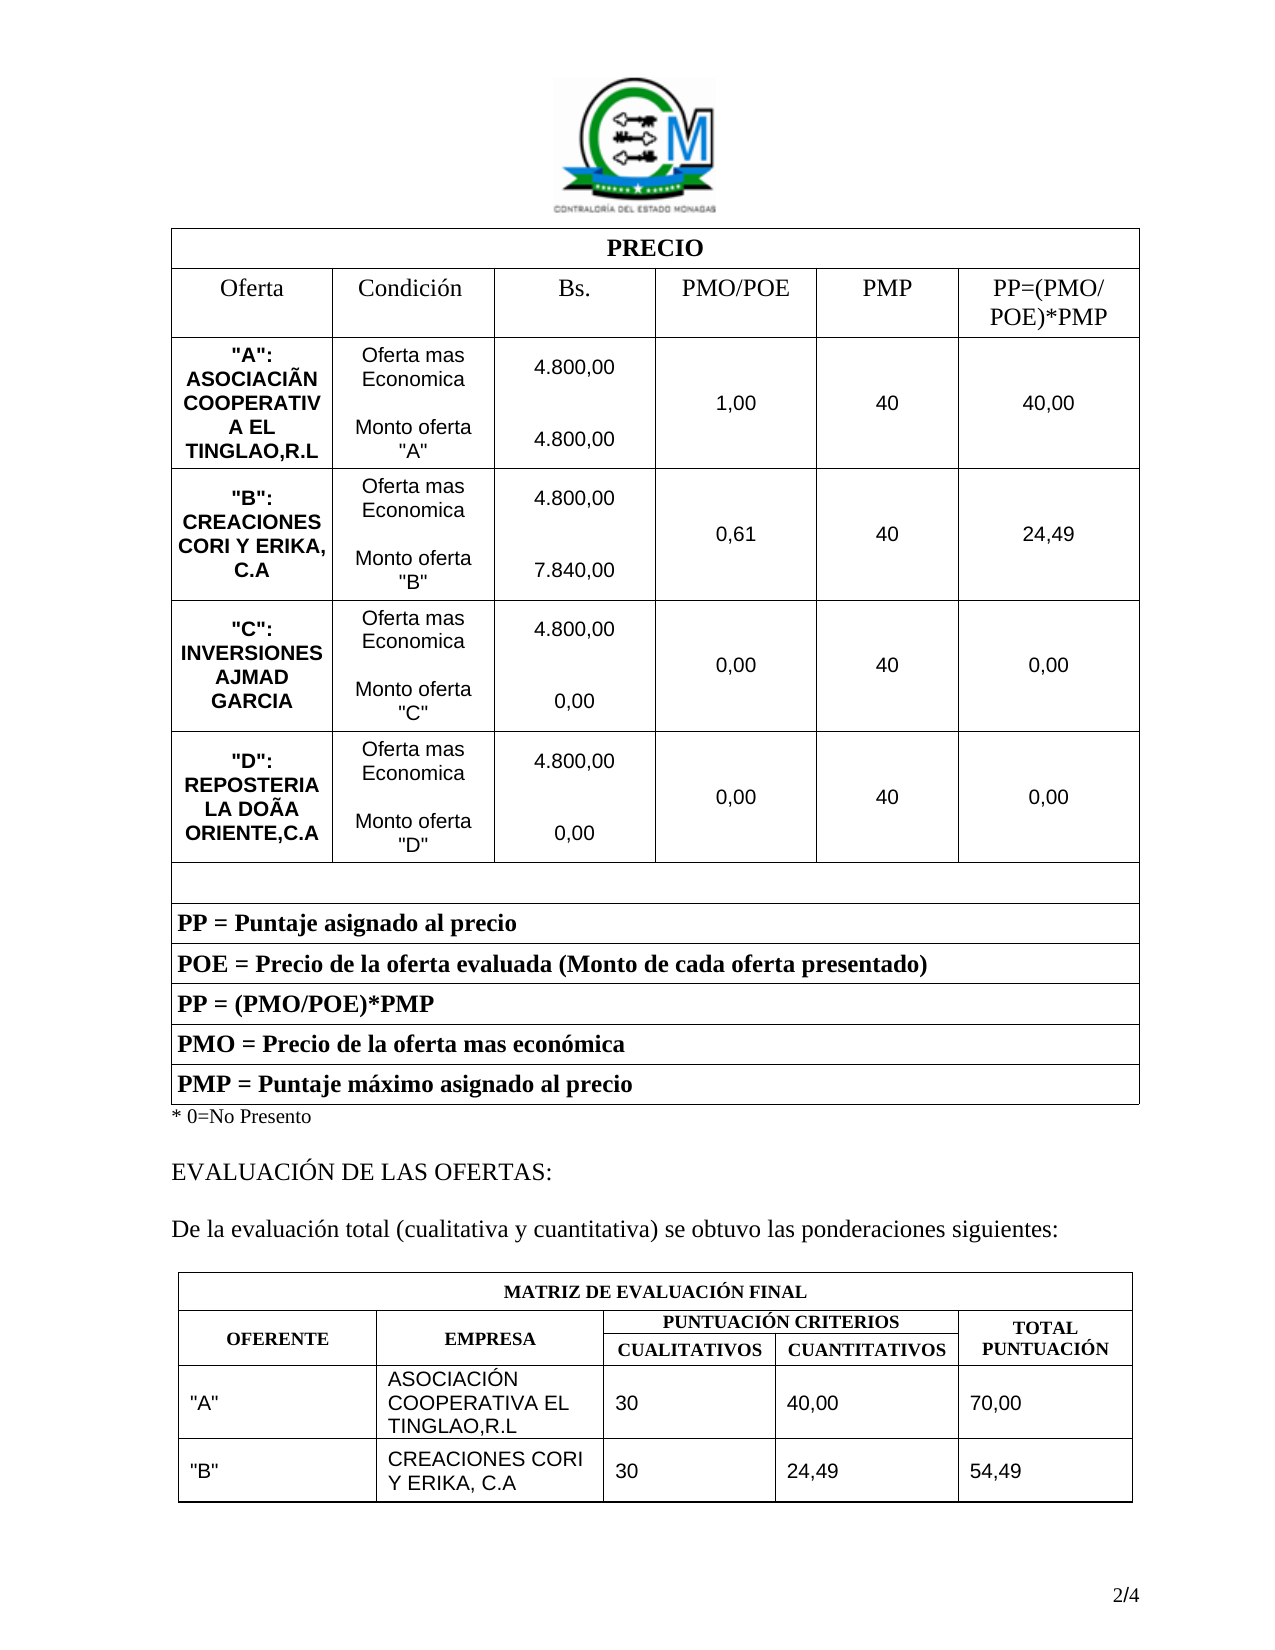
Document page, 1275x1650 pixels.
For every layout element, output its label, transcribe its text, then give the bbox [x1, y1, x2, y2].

table_cell PMP = Puntaje máximo asignado al precio [172, 1065, 1139, 1104]
table_cell PP = (PMO/POE)*PMP [172, 984, 1139, 1023]
table_cell 4.800,00 0,00 [495, 732, 655, 862]
table_cell 0,00 [656, 732, 816, 862]
table_cell 40 [817, 469, 958, 599]
table_cell [172, 863, 1139, 902]
text De la evaluación total (cualitativa y cuantitativa) se obtuvo las ponderaciones siguientes: [171, 1214, 1139, 1243]
table_cell 30 [604, 1439, 775, 1501]
table_cell PP = Puntaje asignado al precio [172, 904, 1139, 943]
table_cell "C": INVERSIONES AJMAD GARCIA [172, 601, 332, 731]
table_cell Oferta mas Economica Monto oferta "C" [333, 601, 494, 731]
text * 0=No Presento [171, 1105, 1139, 1128]
table_cell Oferta mas Economica Monto oferta "A" [333, 338, 494, 468]
table_cell 54,49 [959, 1439, 1132, 1501]
table_cell TOTAL PUNTUACIÓN [959, 1311, 1132, 1365]
table_cell "D": REPOSTERIA LA DOÃA ORIENTE,C.A [172, 732, 332, 862]
table_cell PMO = Precio de la oferta mas económica [172, 1025, 1139, 1064]
table_cell 0,00 [656, 601, 816, 731]
table_cell 24,49 [776, 1439, 958, 1501]
table_cell EMPRESA [377, 1311, 603, 1365]
table_cell 40,00 [959, 338, 1139, 468]
table_cell 24,49 [959, 469, 1139, 599]
table_cell PUNTUACIÓN CRITERIOS [604, 1311, 958, 1332]
table_cell 4.800,00 7.840,00 [495, 469, 655, 599]
table_cell Bs. [495, 269, 655, 337]
table_cell CUALITATIVOS [604, 1334, 775, 1365]
table_cell PMP [817, 269, 958, 337]
table_cell Condición [333, 269, 494, 337]
table_cell 40,00 [776, 1366, 958, 1438]
table_cell ASOCIACIÓN COOPERATIVA EL TINGLAO,R.L [377, 1366, 603, 1438]
table_cell 0,00 [959, 732, 1139, 862]
table_cell 0,00 [959, 601, 1139, 731]
table_cell CREACIONES CORI Y ERIKA, C.A [377, 1439, 603, 1501]
text EVALUACIÓN DE LAS OFERTAS: [171, 1157, 1139, 1186]
table_header PRECIO [172, 229, 1139, 268]
table_cell "B" [179, 1439, 376, 1501]
table_cell Oferta mas Economica Monto oferta "B" [333, 469, 494, 599]
picture [551, 75, 719, 216]
table_cell 40 [817, 601, 958, 731]
table_cell 4.800,00 4.800,00 [495, 338, 655, 468]
table_cell CUANTITATIVOS [776, 1334, 958, 1365]
table_cell OFERENTE [179, 1311, 376, 1365]
table_cell 1,00 [656, 338, 816, 468]
table_cell 30 [604, 1366, 775, 1438]
table_cell 70,00 [959, 1366, 1132, 1438]
table_cell 0,61 [656, 469, 816, 599]
table_cell PMO/POE [656, 269, 816, 337]
table_cell 4.800,00 0,00 [495, 601, 655, 731]
table_cell "A": ASOCIACIÃN COOPERATIVA EL TINGLAO,R.L [172, 338, 332, 468]
table_cell PP=(PMO/POE)*PMP [959, 269, 1139, 337]
table_cell Oferta [172, 269, 332, 337]
table_cell "B": CREACIONES CORI Y ERIKA, C.A [172, 469, 332, 599]
table_cell "A" [179, 1366, 376, 1438]
table_cell POE = Precio de la oferta evaluada (Monto de cada oferta presentado) [172, 944, 1139, 983]
table_cell 40 [817, 732, 958, 862]
table_cell 40 [817, 338, 958, 468]
table_header MATRIZ DE EVALUACIÓN FINAL [179, 1273, 1132, 1310]
table_cell Oferta mas Economica Monto oferta "D" [333, 732, 494, 862]
